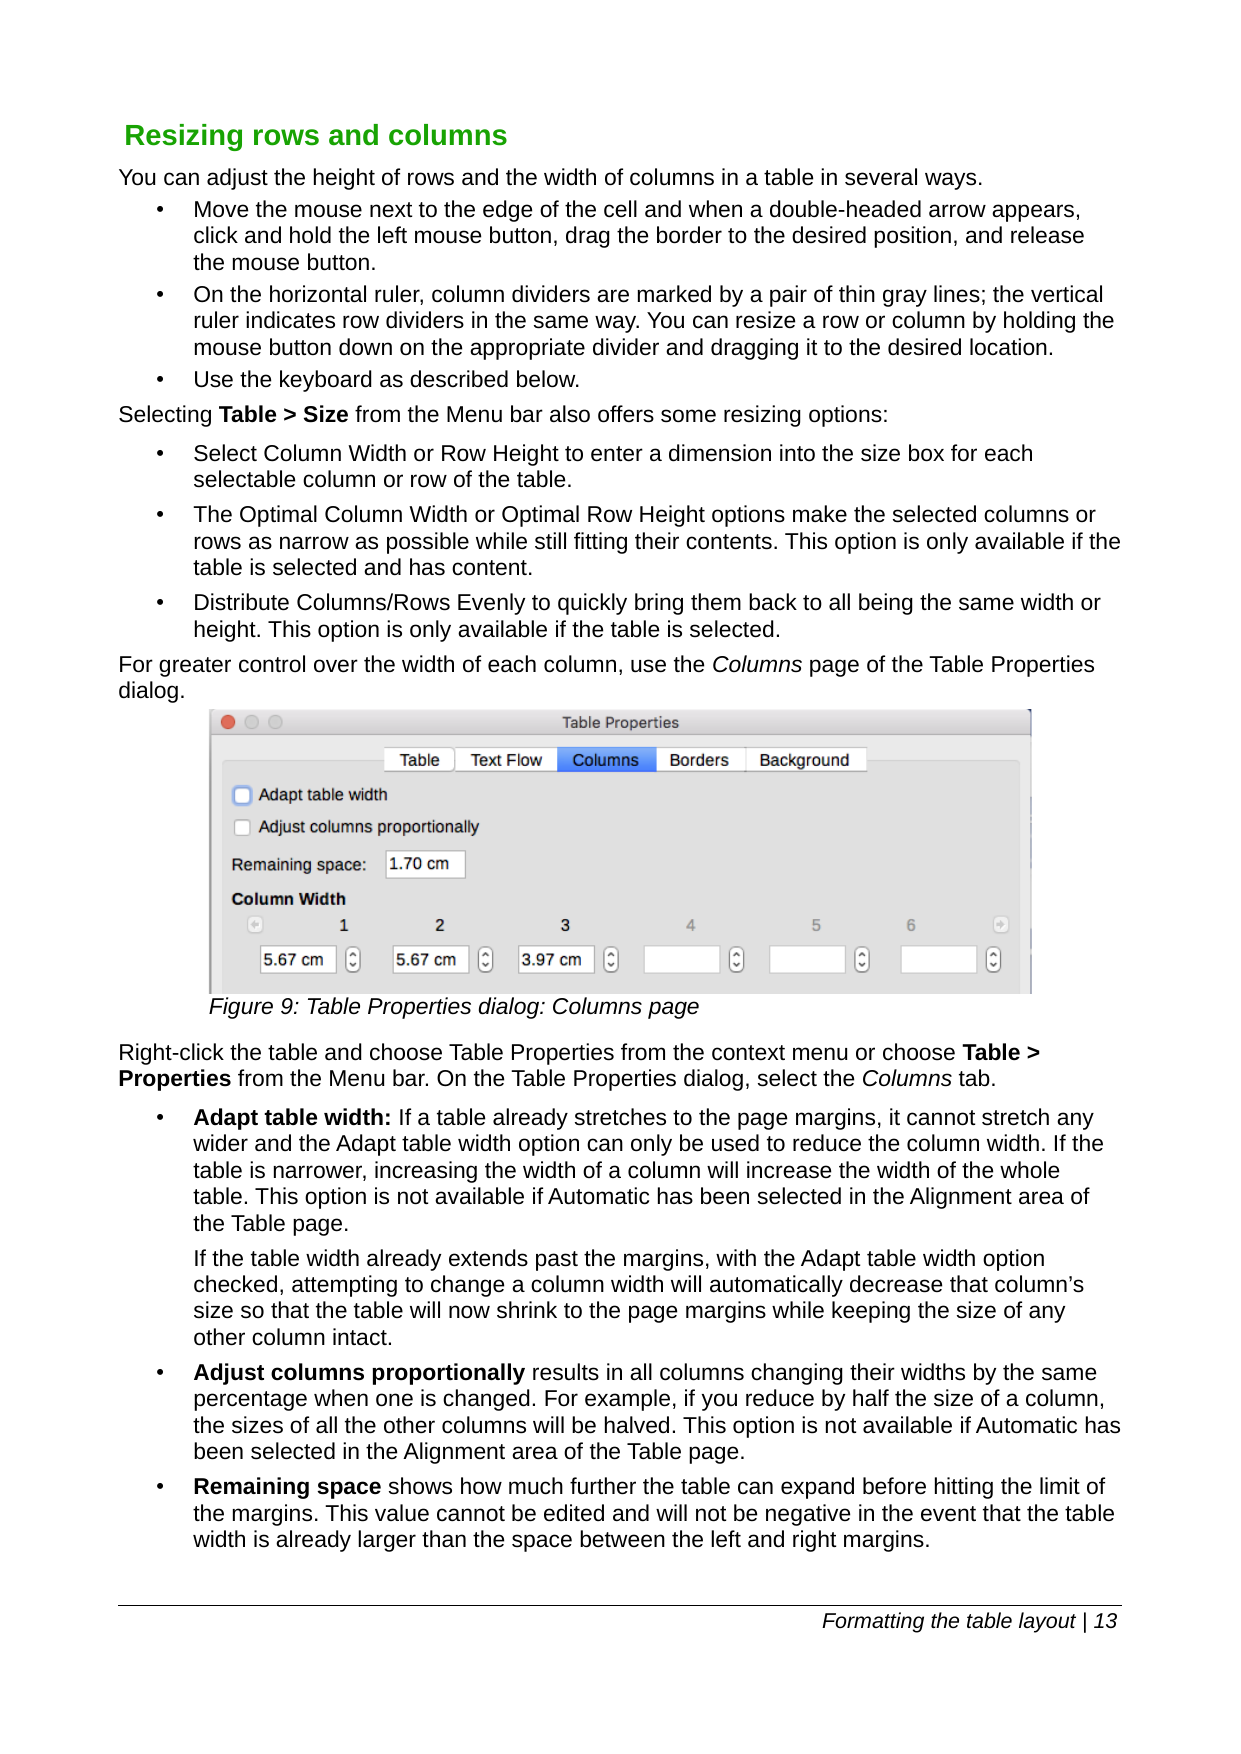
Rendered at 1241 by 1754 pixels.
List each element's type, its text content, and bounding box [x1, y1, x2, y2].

list You can adjust the height of rows and the width of columns in a table in several ways. [118, 163, 1122, 190]
list The Optimal Column Width or Optimal Row Height options make the selected columns or rows as narrow as possible while still fitting their contents. This option is only available if the table is selected and has content. [156, 501, 1122, 580]
subtitle Resizing rows and columns [124, 118, 1122, 152]
text Figure 9: Table Properties dialog: Columns page [209, 994, 1032, 1019]
list Distribute Columns/Rows Evenly to quickly bring them back to all being the same width or height. This option is only available if the table is selected. [156, 589, 1122, 642]
list Adjust columns proportionally results in all columns changing their widths by the same percentage when one is changed. For example, if you reduce by half the size of a column, the sizes of all the other columns will be halved. This option is not available if Automatic has been selected in the Alignment area of the Table page. [156, 1359, 1122, 1464]
list Selecting Table > Size from the Menu bar also offers some resizing options: [118, 401, 1122, 427]
list Remaining space shows how much further the table can expand before hitting the limit of the margins. This value cannot be edited and will not be negative in the event that the table width is already larger than the space between the left and right margins. [156, 1473, 1122, 1552]
list On the horizontal ruler, column dividers are marked by a pair of thin gray lines; the vertical ruler indicates row dividers in the same way. You can resize a row or column by holding the mouse button down on the appropriate divider and dragging it to the desired location. [156, 281, 1122, 360]
list Use the keyboard as described below. [156, 366, 1122, 392]
list If the table width already extends past the margins, with the Adapt table width option checked, attempting to change a column width will automatically decrease that column’s size so that the table will now shrink to the page margins while keeping the size of any other column intact. [193, 1245, 1122, 1350]
list Select Column Width or Row Height to enter a dimension into the size box for each selectable column or row of the table. [156, 440, 1122, 492]
list Right-click the table and choose Table Properties from the context menu or choose Table > Properties from the Menu bar. On the Table Properties dialog, select the Columns tab. [118, 1039, 1122, 1092]
list Adapt table width: If a table already stretches to the page margins, it cannot stretch any wider and the Adapt table width option can only be used to reduce the column width. If the table is narrower, increasing the width of a column will increase the width of the whole table. This option is not available if Automatic has been selected in the Alignment area of the Table page. [156, 1104, 1122, 1236]
text For greater control over the width of each column, use the Columns page of the Table Properties dialog. [118, 651, 1122, 703]
picture [208, 709, 1032, 994]
list Move the mouse next to the edge of the cell and when a double-headed arrow appears, click and hold the left mouse button, drag the border to the desired position, and release the mouse button. [156, 196, 1122, 275]
